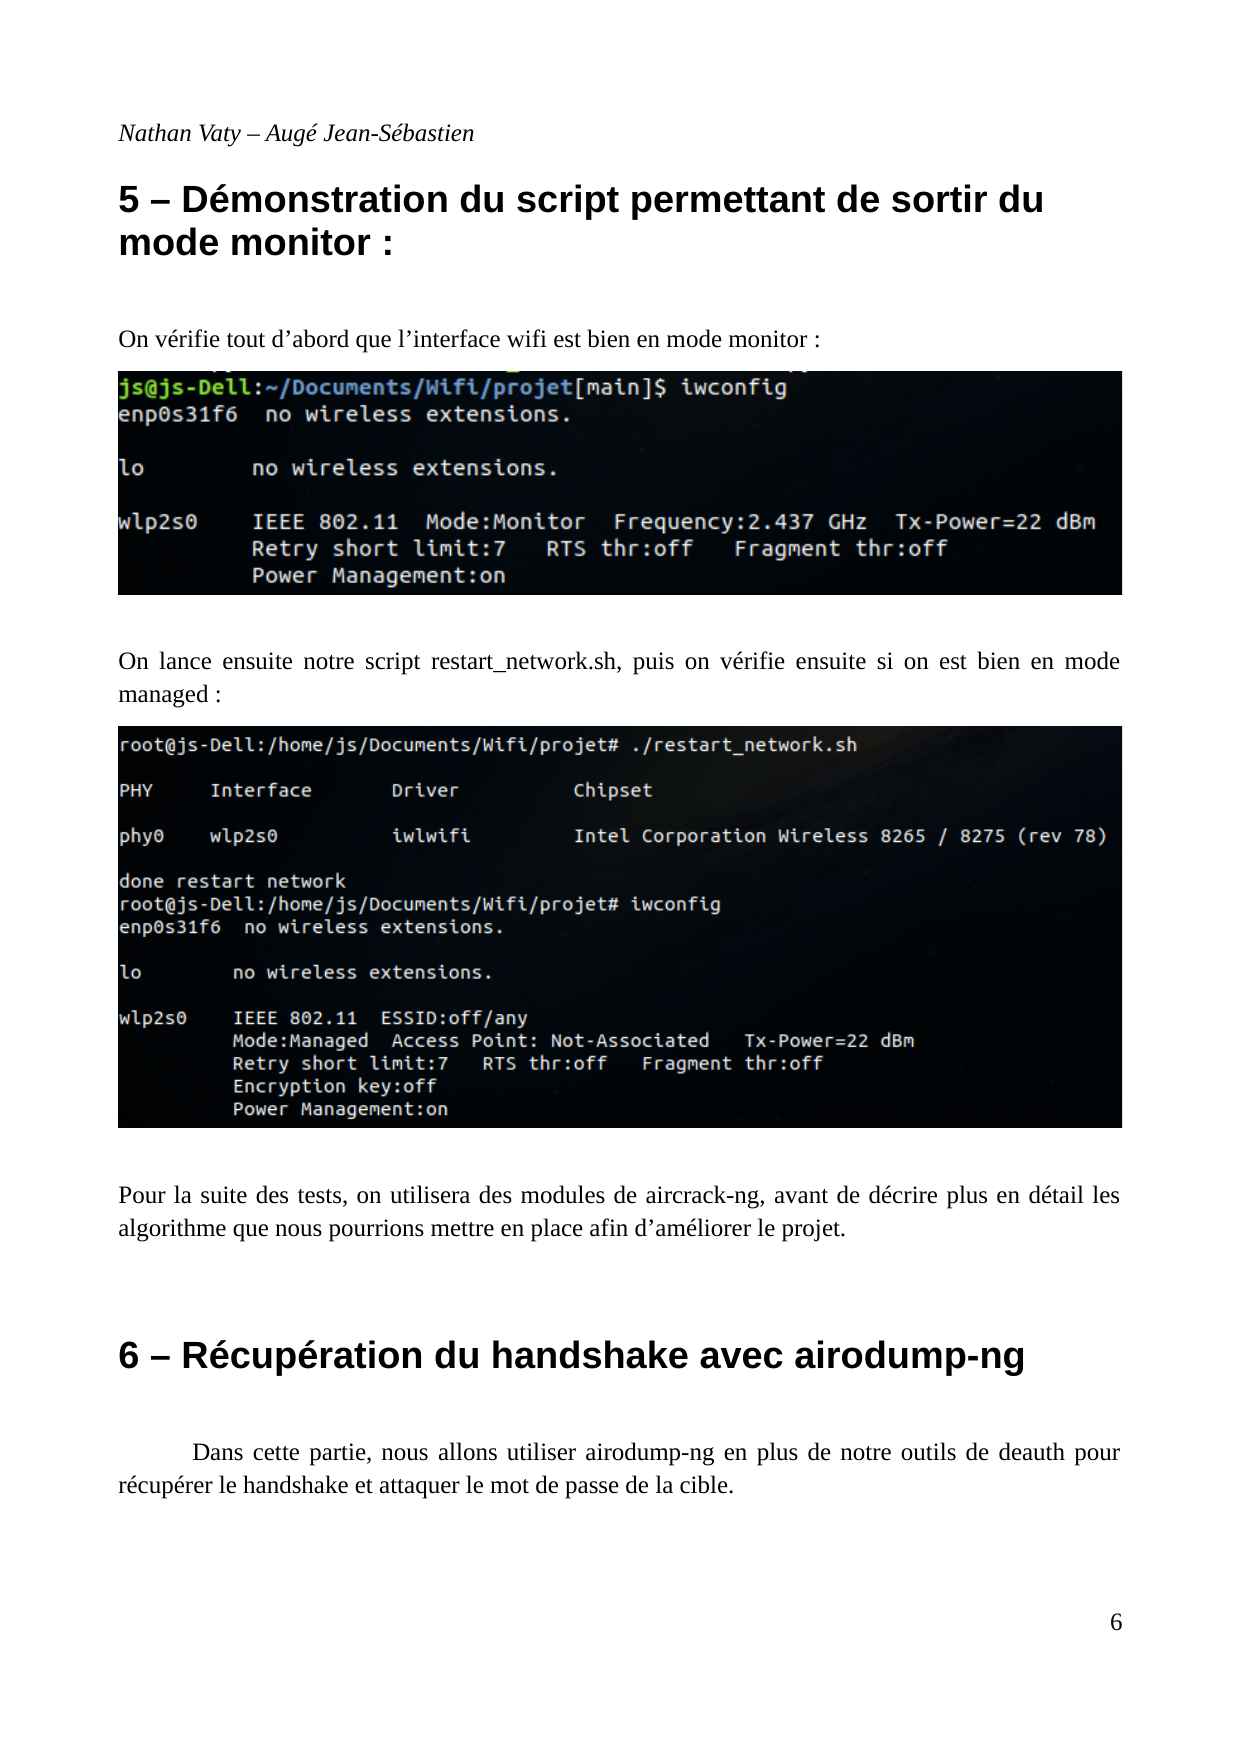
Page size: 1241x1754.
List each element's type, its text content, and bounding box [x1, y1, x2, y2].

subtitle 6 – Récupération du handshake avec airodump-ng [118, 1333, 1122, 1377]
text On lance ensuite notre script restart_network.sh, puis on vérifie ensuite si on est bien en mode managed : [118, 646, 1122, 708]
text Dans cette partie, nous allons utiliser airodump-ng en plus de notre outils de deauth pour récupérer le handshake et attaquer le mot de passe de la cible. [118, 1437, 1122, 1498]
text On vérifie tout d’abord que l’interface wifi est bien en mode monitor : [118, 324, 1122, 352]
picture [118, 726, 1123, 1128]
subtitle 5 – Démonstration du script permettant de sortir du mode monitor : [118, 176, 1122, 264]
text Pour la suite des tests, on utilisera des modules de aircrack-ng, avant de décrire plus en détail les algorithme que nous pourrions mettre en place afin d’améliorer le projet. [118, 1180, 1122, 1242]
picture [118, 371, 1123, 595]
